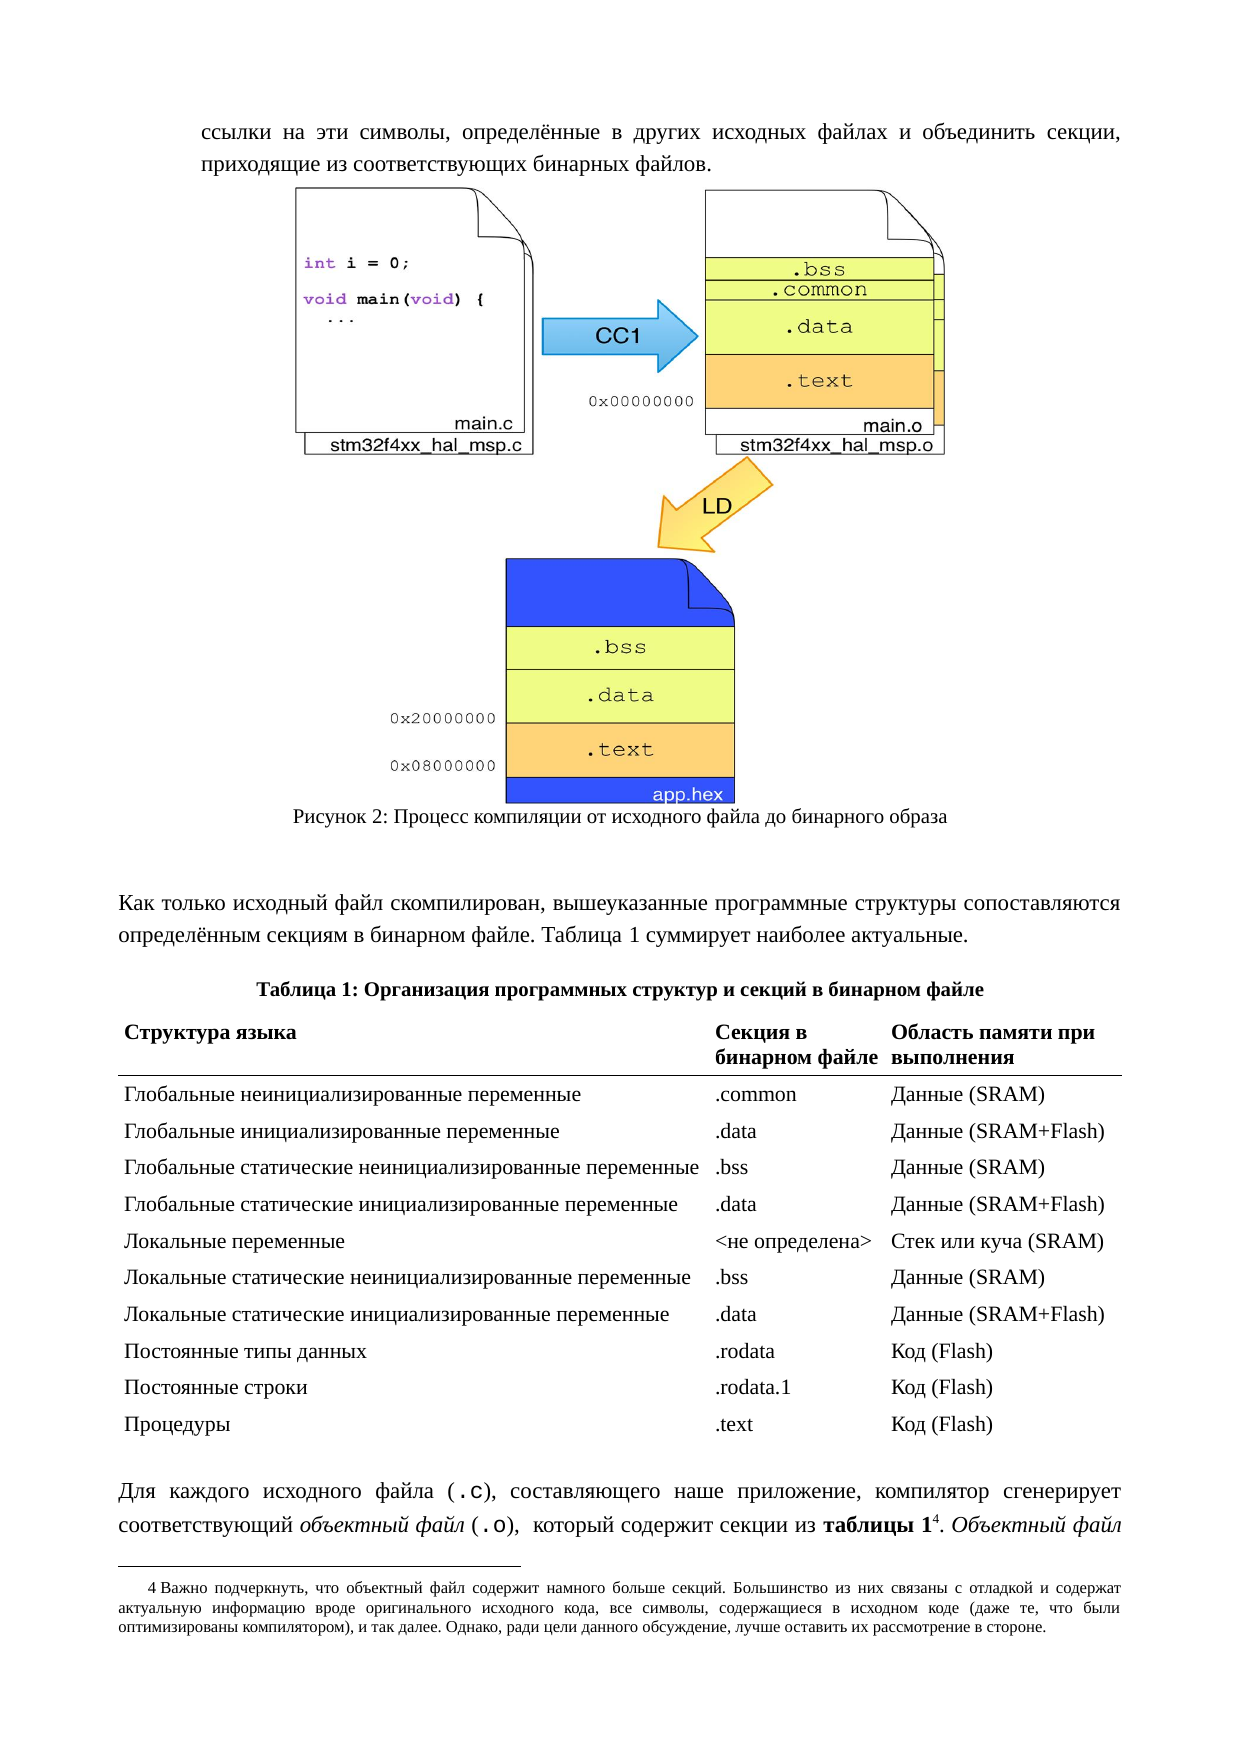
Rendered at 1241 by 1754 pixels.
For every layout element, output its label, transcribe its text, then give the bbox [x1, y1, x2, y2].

picture [295, 187, 945, 804]
table_cell Постоянные строки [118, 1369, 709, 1405]
table_cell .text [709, 1405, 885, 1442]
table_cell Глобальные инициализированные переменные [118, 1112, 709, 1148]
table_cell Стек или куча (SRAM) [885, 1222, 1122, 1258]
table_cell Постоянные типы данных [118, 1332, 709, 1368]
table_cell Код (Flash) [885, 1332, 1122, 1368]
table_cell Код (Flash) [885, 1405, 1122, 1442]
table_cell .common [709, 1076, 885, 1112]
list ссылки на эти символы, определённые в других исходных файлах и объединить секции, приходящие из соответствующих бинарных файлов. [177, 118, 1122, 176]
table_cell Глобальные неинициализированные переменные [118, 1076, 709, 1112]
text Для каждого исходного файла (.c), составляющего наше приложение, компилятор сгенерирует соответствующий объектный файл (.o), который содержит секции из таблицы 1. Объектный файл [118, 1477, 1122, 1539]
table_cell .rodata.1 [709, 1369, 885, 1405]
table_cell Данные (SRAM+Flash) [885, 1185, 1122, 1222]
table_cell Локальные статические неинициализированные переменные [118, 1259, 709, 1295]
table_cell Данные (SRAM) [885, 1149, 1122, 1185]
table_cell .data [709, 1185, 885, 1222]
table_cell .bss [709, 1259, 885, 1295]
text Как только исходный файл скомпилирован, вышеуказанные программные структуры сопоставляются определённым секциям в бинарном файле. Таблица 1 суммирует наиболее актуальные. [118, 187, 1122, 947]
table_cell .data [709, 1112, 885, 1148]
table_cell Данные (SRAM) [885, 1259, 1122, 1295]
table_cell Локальные статические инициализированные переменные [118, 1295, 709, 1332]
table_cell .data [709, 1295, 885, 1332]
table_header Область памяти при выполнения [885, 1013, 1122, 1075]
table_cell Код (Flash) [885, 1369, 1122, 1405]
table_header Секция в бинарном файле [709, 1013, 885, 1075]
table_cell Локальные переменные [118, 1222, 709, 1258]
table_cell Данные (SRAM+Flash) [885, 1295, 1122, 1332]
table_cell Глобальные статические неинициализированные переменные [118, 1149, 709, 1185]
text Важно подчеркнуть, что объектный файл содержит намного больше секций. Большинство из них связаны с отладкой и содержат актуальную информацию вроде оригинального исходного кода, все символы, содержащиеся в исходном коде (даже те, что были оптимизированы компилятором), и так далее. Однако, ради цели данного обсуждение, лучше оставить их рассмотрение в стороне. [118, 1578, 1122, 1636]
table_cell Процедуры [118, 1405, 709, 1442]
text Таблица 1: Организация программных структур и секций в бинарном файле [118, 977, 1122, 1001]
table_cell .bss [709, 1149, 885, 1185]
table_cell Данные (SRAM+Flash) [885, 1112, 1122, 1148]
table_cell <не определена> [709, 1222, 885, 1258]
text Рисунок 2: Процесс компиляции от исходного файла до бинарного образа [266, 200, 974, 828]
table_cell Глобальные статические инициализированные переменные [118, 1185, 709, 1222]
table_cell Данные (SRAM) [885, 1076, 1122, 1112]
table_cell .rodata [709, 1332, 885, 1368]
table_header Структура языка [118, 1013, 709, 1075]
